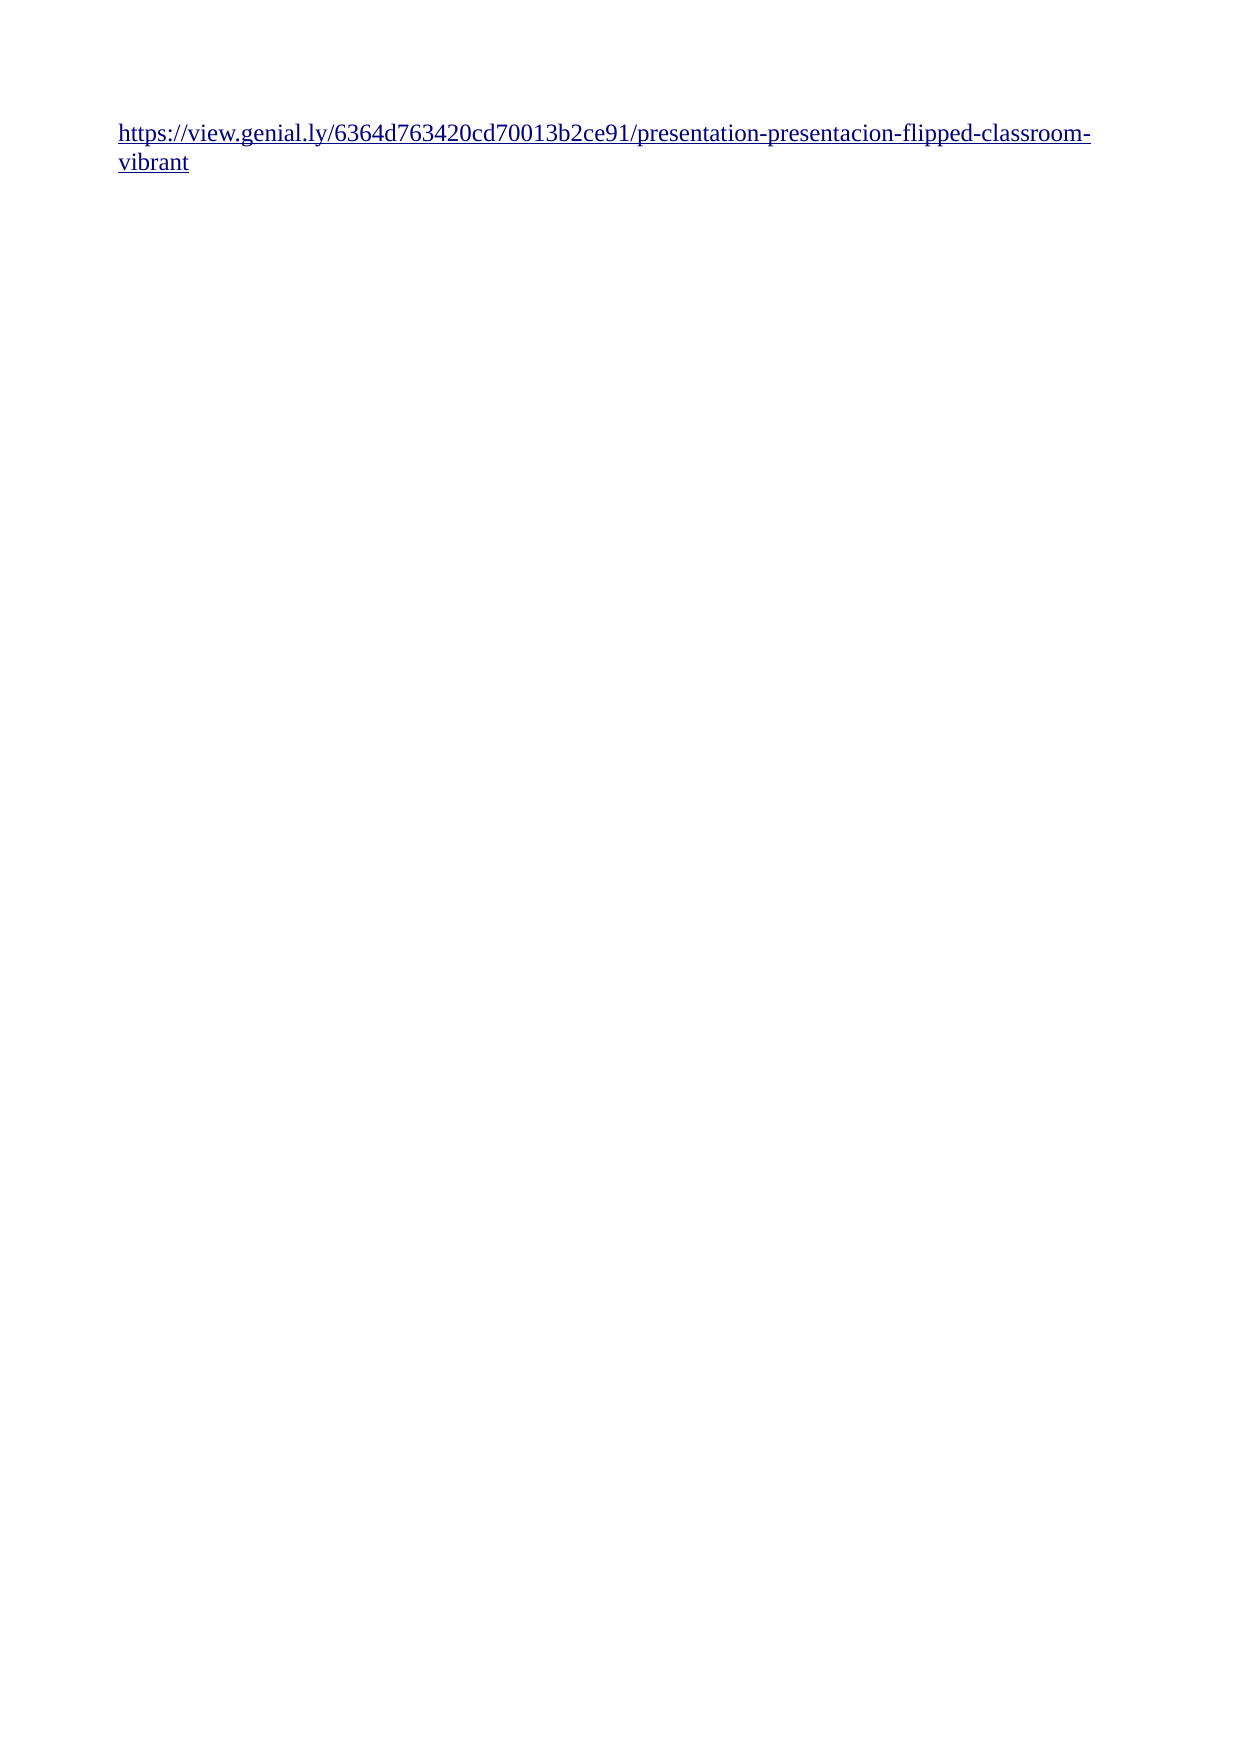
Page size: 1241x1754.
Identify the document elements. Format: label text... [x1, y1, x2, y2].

text https://view.genial.ly/6364d763420cd70013b2ce91/presentation-presentacion-flipped-classroom-vibrant [118, 118, 1122, 176]
